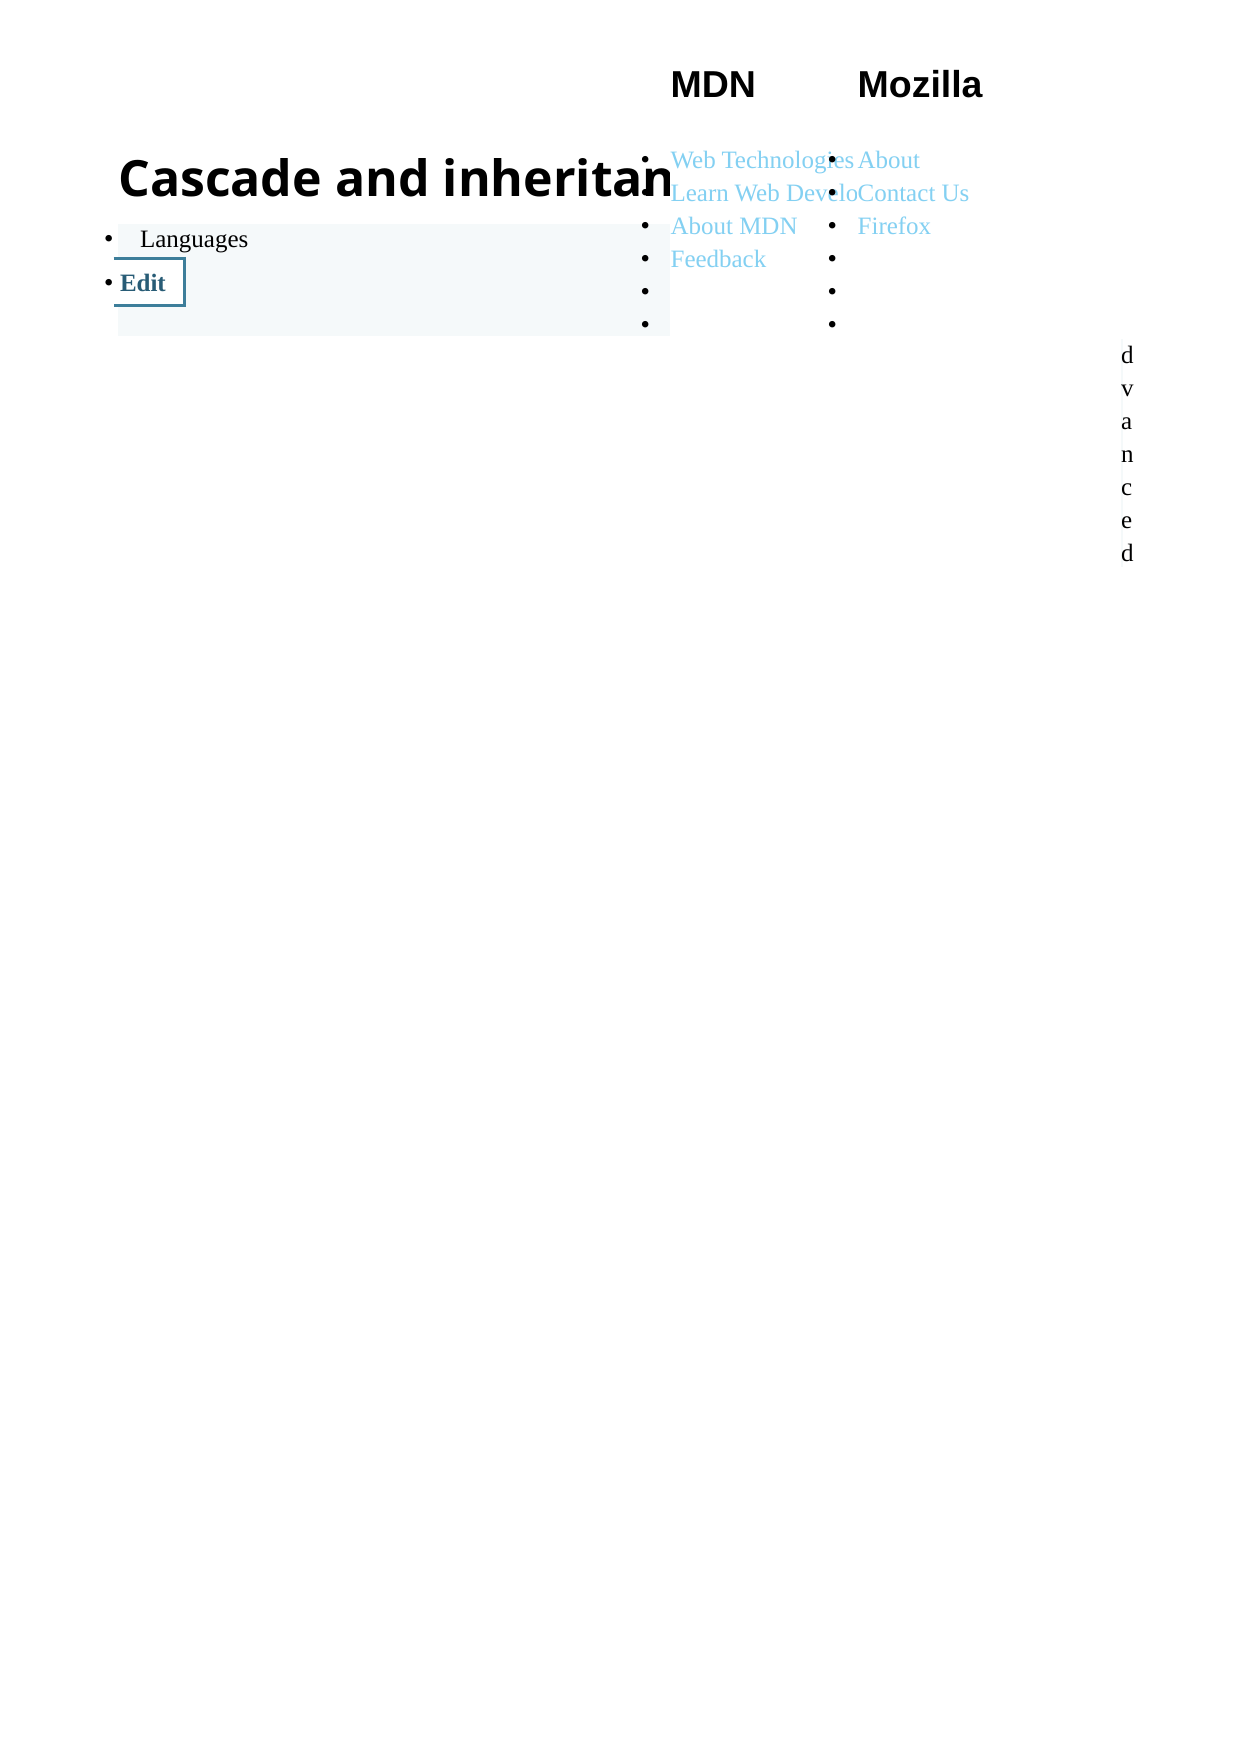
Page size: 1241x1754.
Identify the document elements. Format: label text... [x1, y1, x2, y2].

list About MDN [670, 211, 857, 240]
list Edit [186, 257, 670, 307]
subtitle MDN [670, 62, 857, 106]
list Edit [134, 260, 183, 304]
list Languages [134, 224, 670, 252]
subtitle Mozilla [857, 62, 1240, 106]
list Feedback [670, 244, 857, 273]
subtitle Cascade and inheritance [118, 143, 670, 211]
list Contact Us [857, 178, 1240, 207]
list About [857, 145, 1240, 174]
list Web Technologies [670, 145, 857, 174]
list Learn Web Development [670, 178, 857, 207]
list Firefox [857, 211, 1240, 240]
